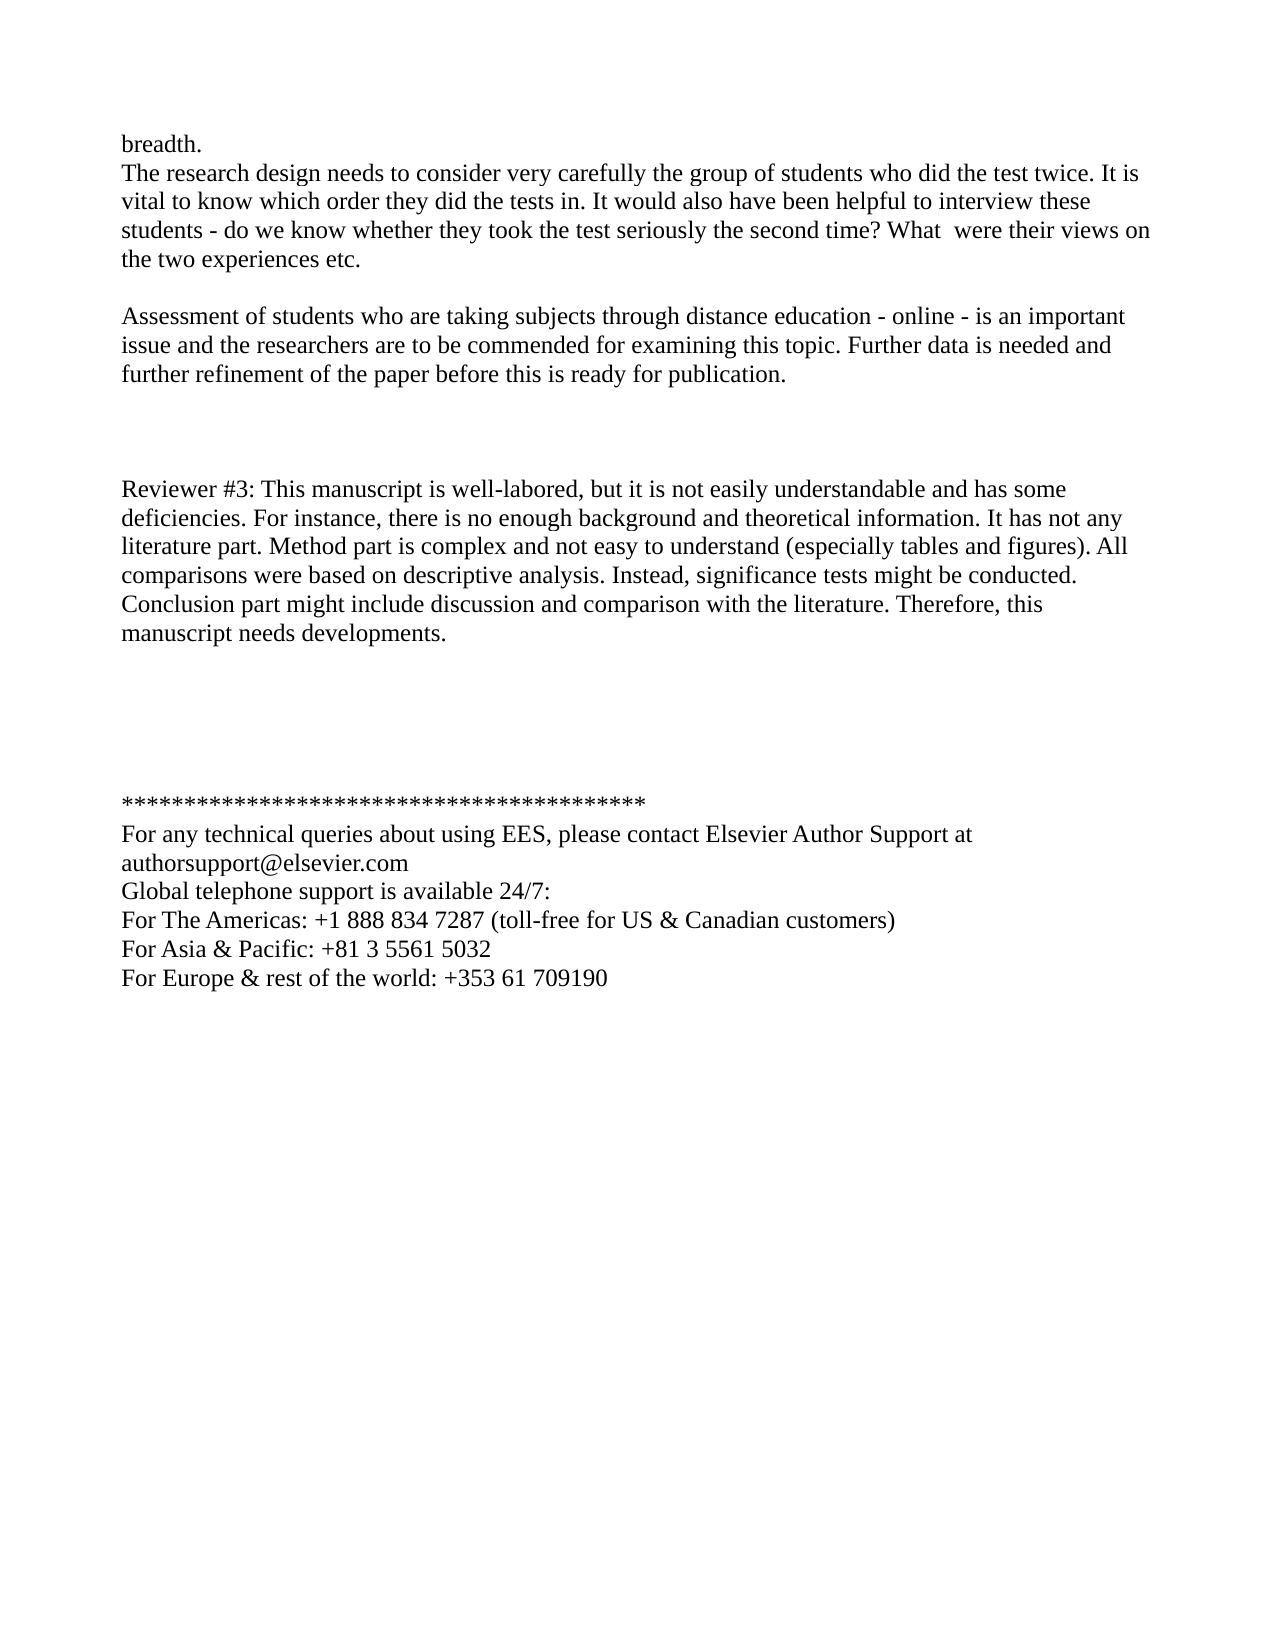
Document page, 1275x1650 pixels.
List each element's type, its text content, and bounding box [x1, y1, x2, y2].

table_cell breadth. The research design needs to consider very carefully the group of students who did the test twice. It is vital to know which order they did the tests in. It would also have been helpful to interview these students - do we know whether they took the test seriously the second time? What were their views on the two experiences etc. Assessment of students who are taking subjects through distance education - online - is an important issue and the researchers are to be commended for examining this topic. Further data is needed and further refinement of the paper before this is ready for publication. Reviewer #3: This manuscript is well-labored, but it is not easily understandable and has some deficiencies. For instance, there is no enough background and theoretical information. It has not any literature part. Method part is complex and not easy to understand (especially tables and figures). All comparisons were based on descriptive analysis. Instead, significance tests might be conducted. Conclusion part might include discussion and comparison with the literature. Therefore, this manuscript needs developments. ****************************************** For any technical queries about using EES, please contact Elsevier Author Support at authorsupport@elsevier.com Global telephone support is available 24/7: For The Americas: +1 888 834 7287 (toll-free for US & Canadian customers) For Asia & Pacific: +81 3 5561 5032 For Europe & rest of the world: +353 61 709190 [118, 118, 1157, 994]
